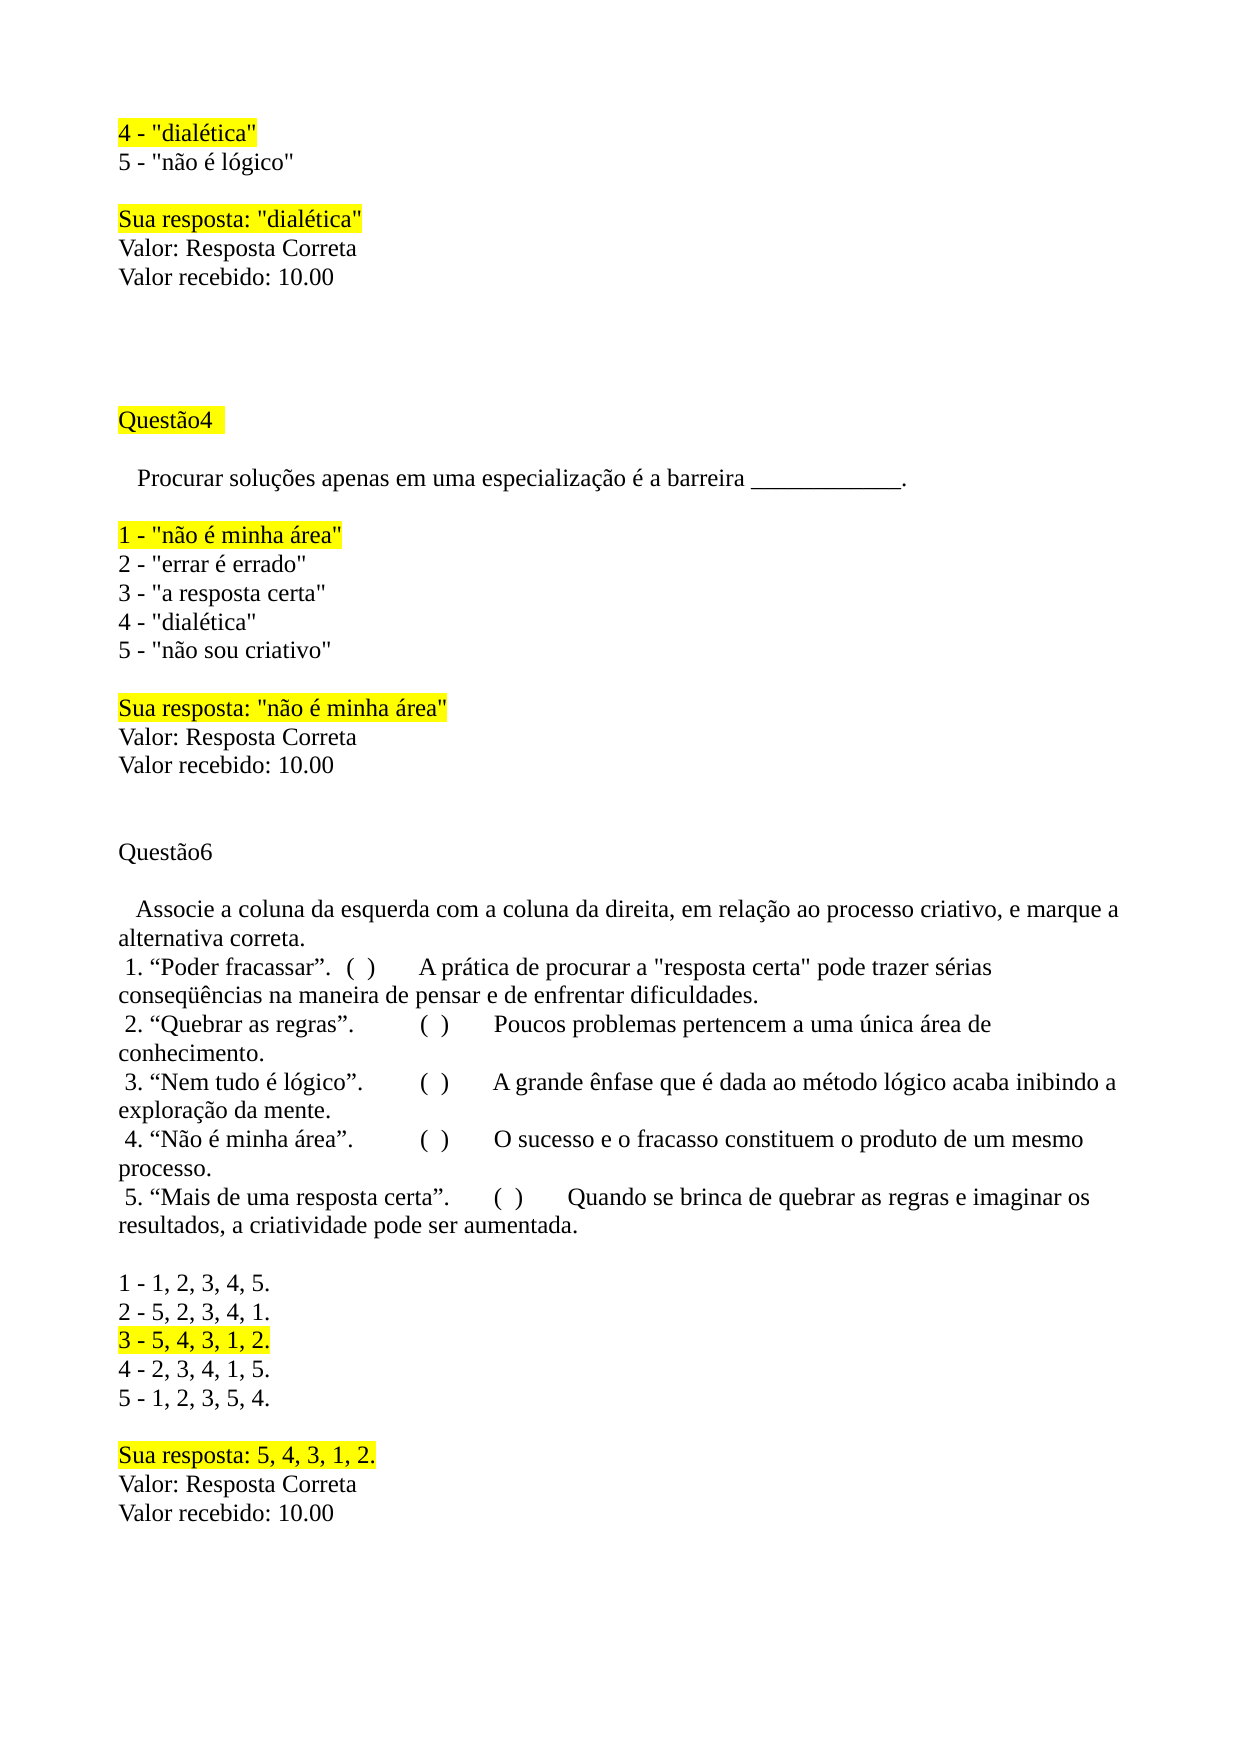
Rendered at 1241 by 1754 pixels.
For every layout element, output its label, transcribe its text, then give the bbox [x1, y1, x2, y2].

text 3. “Nem tudo é lógico”. ( ) A grande ênfase que é dada ao método lógico acaba inibindo a exploração da mente. [118, 1067, 1122, 1124]
text Valor recebido: 10.00 [118, 262, 1122, 291]
text 5 - "não é lógico" [118, 147, 1122, 176]
text Sua resposta: "dialética" [118, 204, 1122, 233]
text Sua resposta: 5, 4, 3, 1, 2. [118, 1441, 1122, 1469]
text 2 - "errar é errado" [118, 549, 1122, 578]
text 4 - 2, 3, 4, 1, 5. [118, 1354, 1122, 1383]
text 4 - "dialética" [118, 118, 1122, 147]
text 5. “Mais de uma resposta certa”. ( ) Quando se brinca de quebrar as regras e imaginar os resultados, a criatividade pode ser aumentada. [118, 1182, 1122, 1239]
text Questão4 [118, 406, 1122, 434]
text 5 - 1, 2, 3, 5, 4. [118, 1383, 1122, 1412]
text 4 - "dialética" [118, 607, 1122, 636]
text Procurar soluções apenas em uma especialização é a barreira ____________. [118, 463, 1122, 492]
text Questão6 [118, 837, 1122, 866]
text Valor: Resposta Correta [118, 722, 1122, 751]
text 5 - "não sou criativo" [118, 636, 1122, 664]
text 2. “Quebrar as regras”. ( ) Poucos problemas pertencem a uma única área de conhecimento. [118, 1009, 1122, 1067]
text 4. “Não é minha área”. ( ) O sucesso e o fracasso constituem o produto de um mesmo processo. [118, 1124, 1122, 1182]
text Sua resposta: "não é minha área" [118, 693, 1122, 722]
text 1 - 1, 2, 3, 4, 5. [118, 1268, 1122, 1297]
text Associe a coluna da esquerda com a coluna da direita, em relação ao processo criativo, e marque a alternativa correta. [118, 894, 1122, 952]
text 1 - "não é minha área" [118, 521, 1122, 549]
text 1. “Poder fracassar”. ( ) A prática de procurar a "resposta certa" pode trazer sérias conseqüências na maneira de pensar e de enfrentar dificuldades. [118, 952, 1122, 1009]
text 2 - 5, 2, 3, 4, 1. [118, 1297, 1122, 1326]
text Valor: Resposta Correta [118, 233, 1122, 262]
text 3 - "a resposta certa" [118, 578, 1122, 607]
text Valor: Resposta Correta [118, 1469, 1122, 1498]
text 3 - 5, 4, 3, 1, 2. [118, 1326, 1122, 1354]
text Valor recebido: 10.00 [118, 751, 1122, 779]
text Valor recebido: 10.00 [118, 1498, 1122, 1527]
